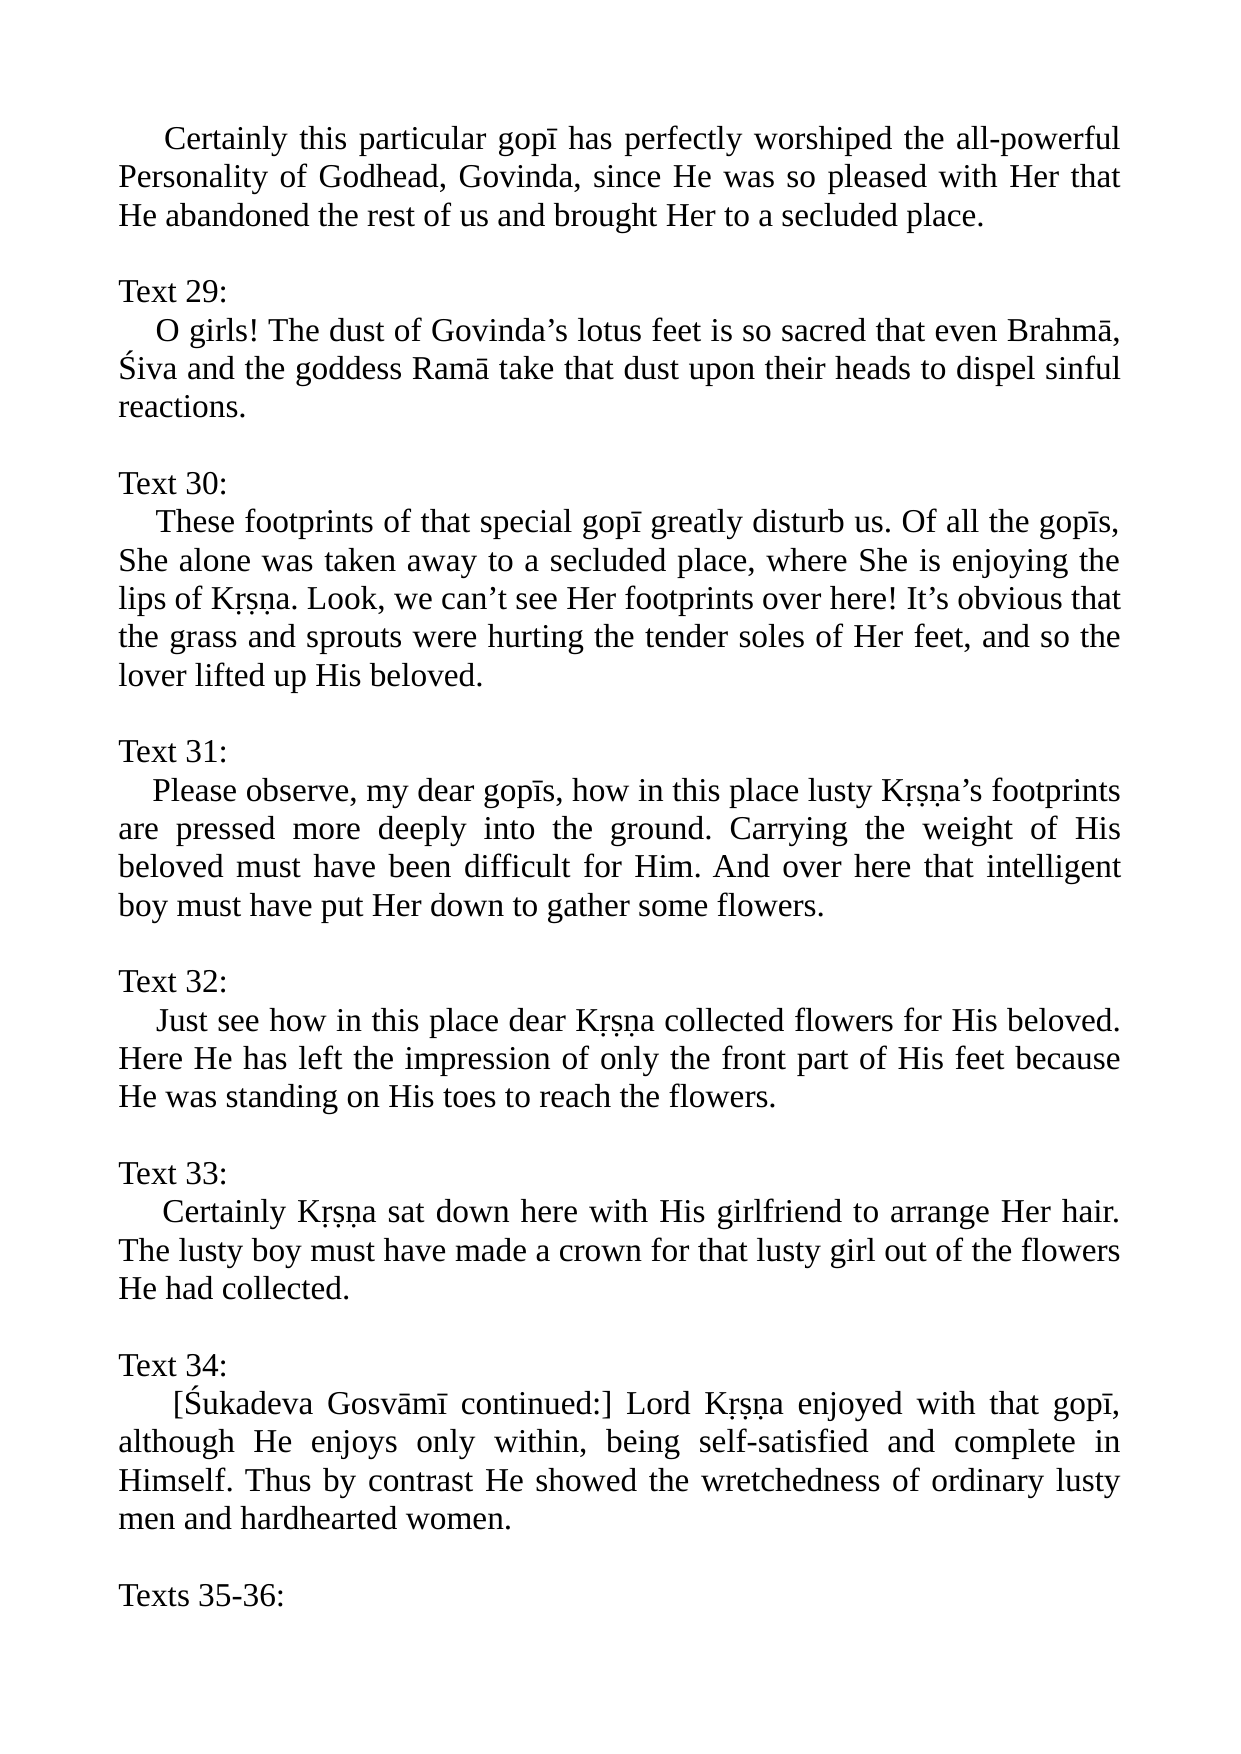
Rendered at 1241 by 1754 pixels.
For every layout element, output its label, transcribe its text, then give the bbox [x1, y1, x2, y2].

text Just see how in this place dear Kṛṣṇa collected flowers for His beloved. Here He has left the impression of only the front part of His feet because He was standing on His toes to reach the flowers. [118, 1000, 1122, 1115]
text Certainly this particular gopī has perfectly worshiped the all-powerful Personality of Godhead, Govinda, since He was so pleased with Her that He abandoned the rest of us and brought Her to a secluded place. [118, 118, 1122, 233]
text Certainly Kṛṣṇa sat down here with His girlfriend to arrange Her hair. The lusty boy must have made a crown for that lusty girl out of the flowers He had collected. [118, 1191, 1122, 1306]
text Please observe, my dear gopīs, how in this place lusty Kṛṣṇa’s footprints are pressed more deeply into the ground. Carrying the weight of His beloved must have been difficult for Him. And over here that intelligent boy must have put Her down to gather some flowers. [118, 770, 1122, 923]
text Text 33: [118, 1153, 1122, 1191]
text Text 34: [118, 1345, 1122, 1383]
text O girls! The dust of Govinda’s lotus feet is so sacred that even Brahmā, Śiva and the goddess Ramā take that dust upon their heads to dispel sinful reactions. [118, 310, 1122, 425]
text Text 32: [118, 961, 1122, 1000]
text Text 29: [118, 271, 1122, 310]
text Text 30: [118, 463, 1122, 501]
text [Śukadeva Gosvāmī continued:] Lord Kṛṣṇa enjoyed with that gopī, although He enjoys only within, being self-satisfied and complete in Himself. Thus by contrast He showed the wretchedness of ordinary lusty men and hardhearted women. [118, 1383, 1122, 1536]
text Texts 35-36: [118, 1575, 1122, 1613]
text These footprints of that special gopī greatly disturb us. Of all the gopīs, She alone was taken away to a secluded place, where She is enjoying the lips of Kṛṣṇa. Look, we can’t see Her footprints over here! It’s obvious that the grass and sprouts were hurting the tender soles of Her feet, and so the lover lifted up His beloved. [118, 501, 1122, 693]
text Text 31: [118, 731, 1122, 770]
